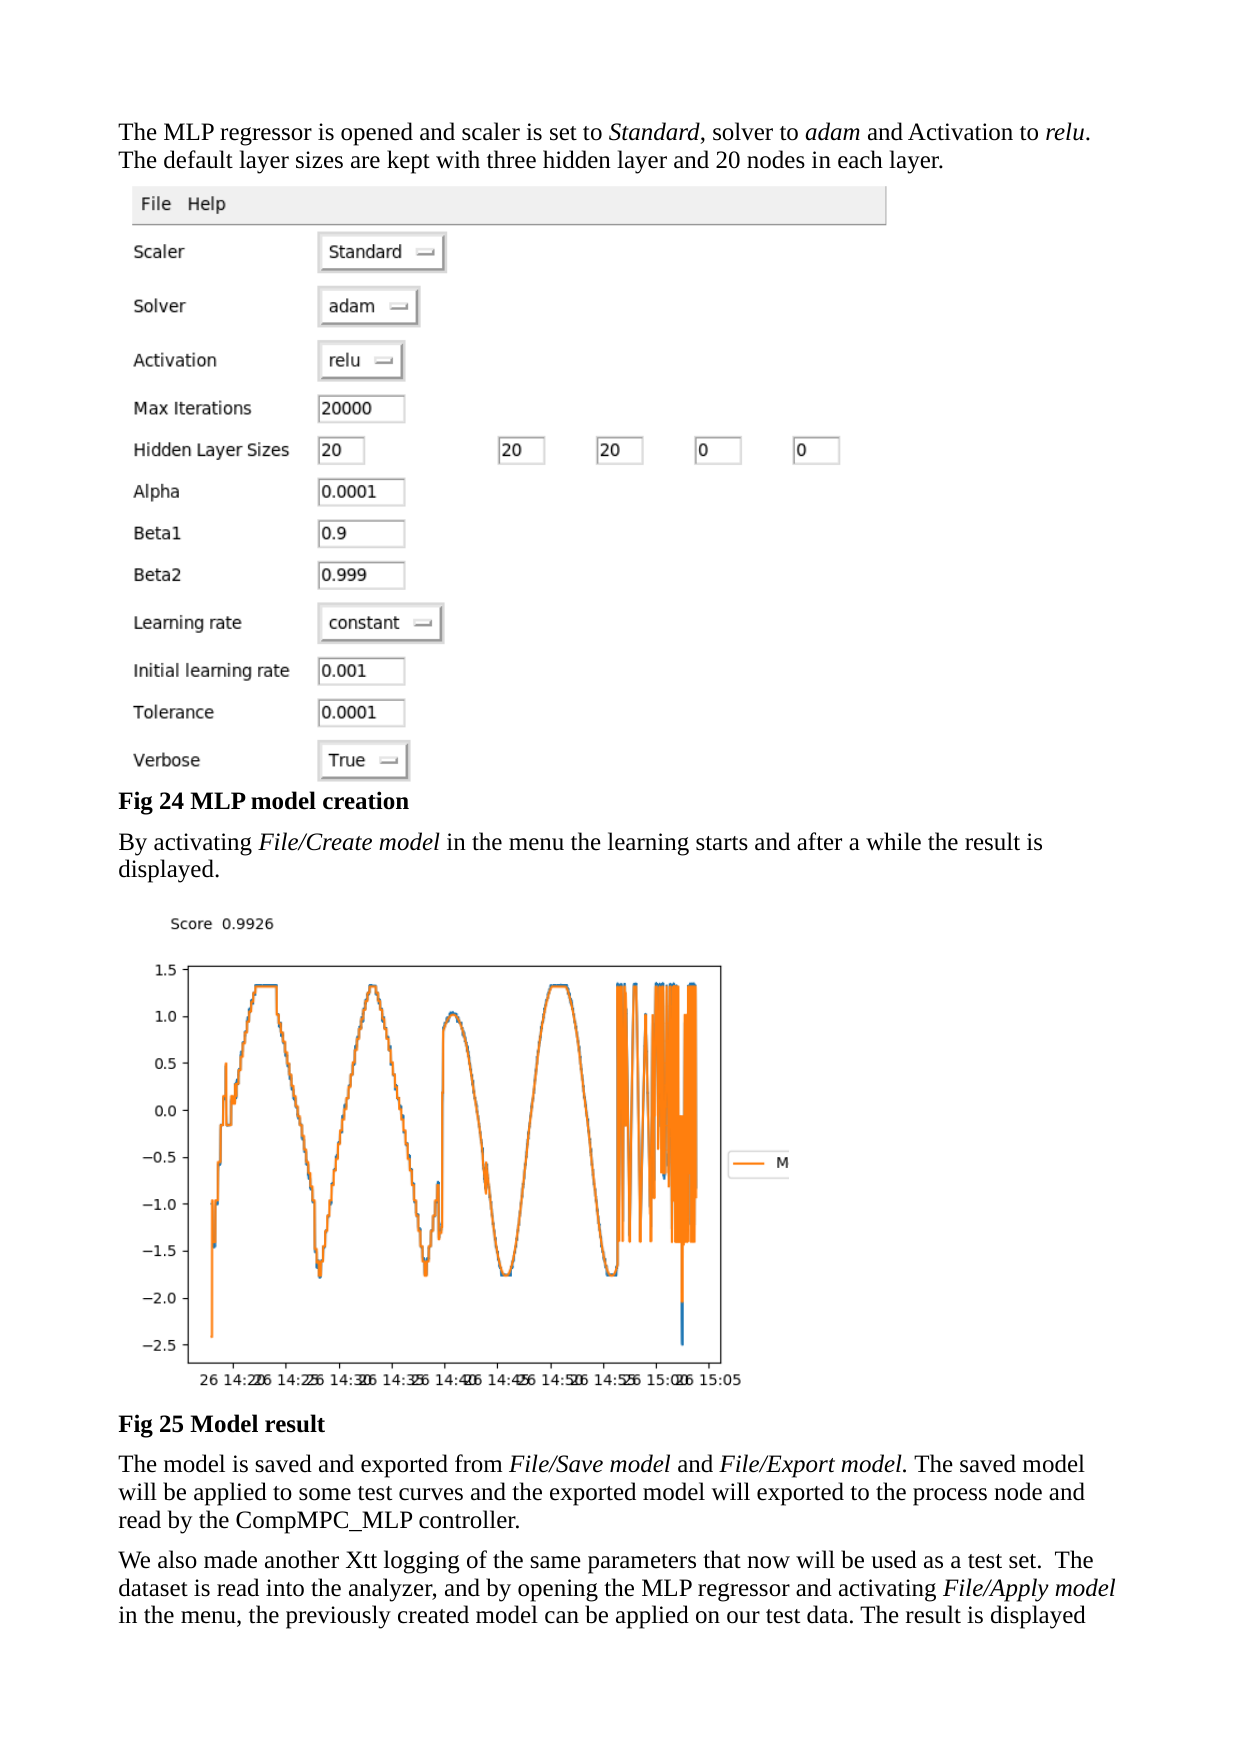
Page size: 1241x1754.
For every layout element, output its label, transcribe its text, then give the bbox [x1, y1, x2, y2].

text By activating File/Create model in the menu the learning starts and after a while the result is displayed. [118, 828, 1122, 883]
text Fig 24 MLP model creation [118, 186, 1122, 815]
picture [131, 186, 887, 788]
text The model is saved and exported from File/Save model and File/Export model. The saved model will be applied to some test curves and the exported model will exported to the process node and read by the CompMPC_MLP controller. [118, 1450, 1122, 1533]
text Fig 25 Model result [118, 896, 1122, 1438]
picture [134, 912, 789, 1411]
text We also made another Xtt logging of the same parameters that now will be used as a test set. The dataset is read into the analyzer, and by opening the MLP regressor and activating File/Apply model in the menu, the previously created model can be applied on our test data. The result is displayed [118, 1546, 1122, 1629]
text The MLP regressor is opened and scaler is set to Standard, solver to adam and Activation to relu. The default layer sizes are kept with three hidden layer and 20 nodes in each layer. [118, 118, 1122, 173]
